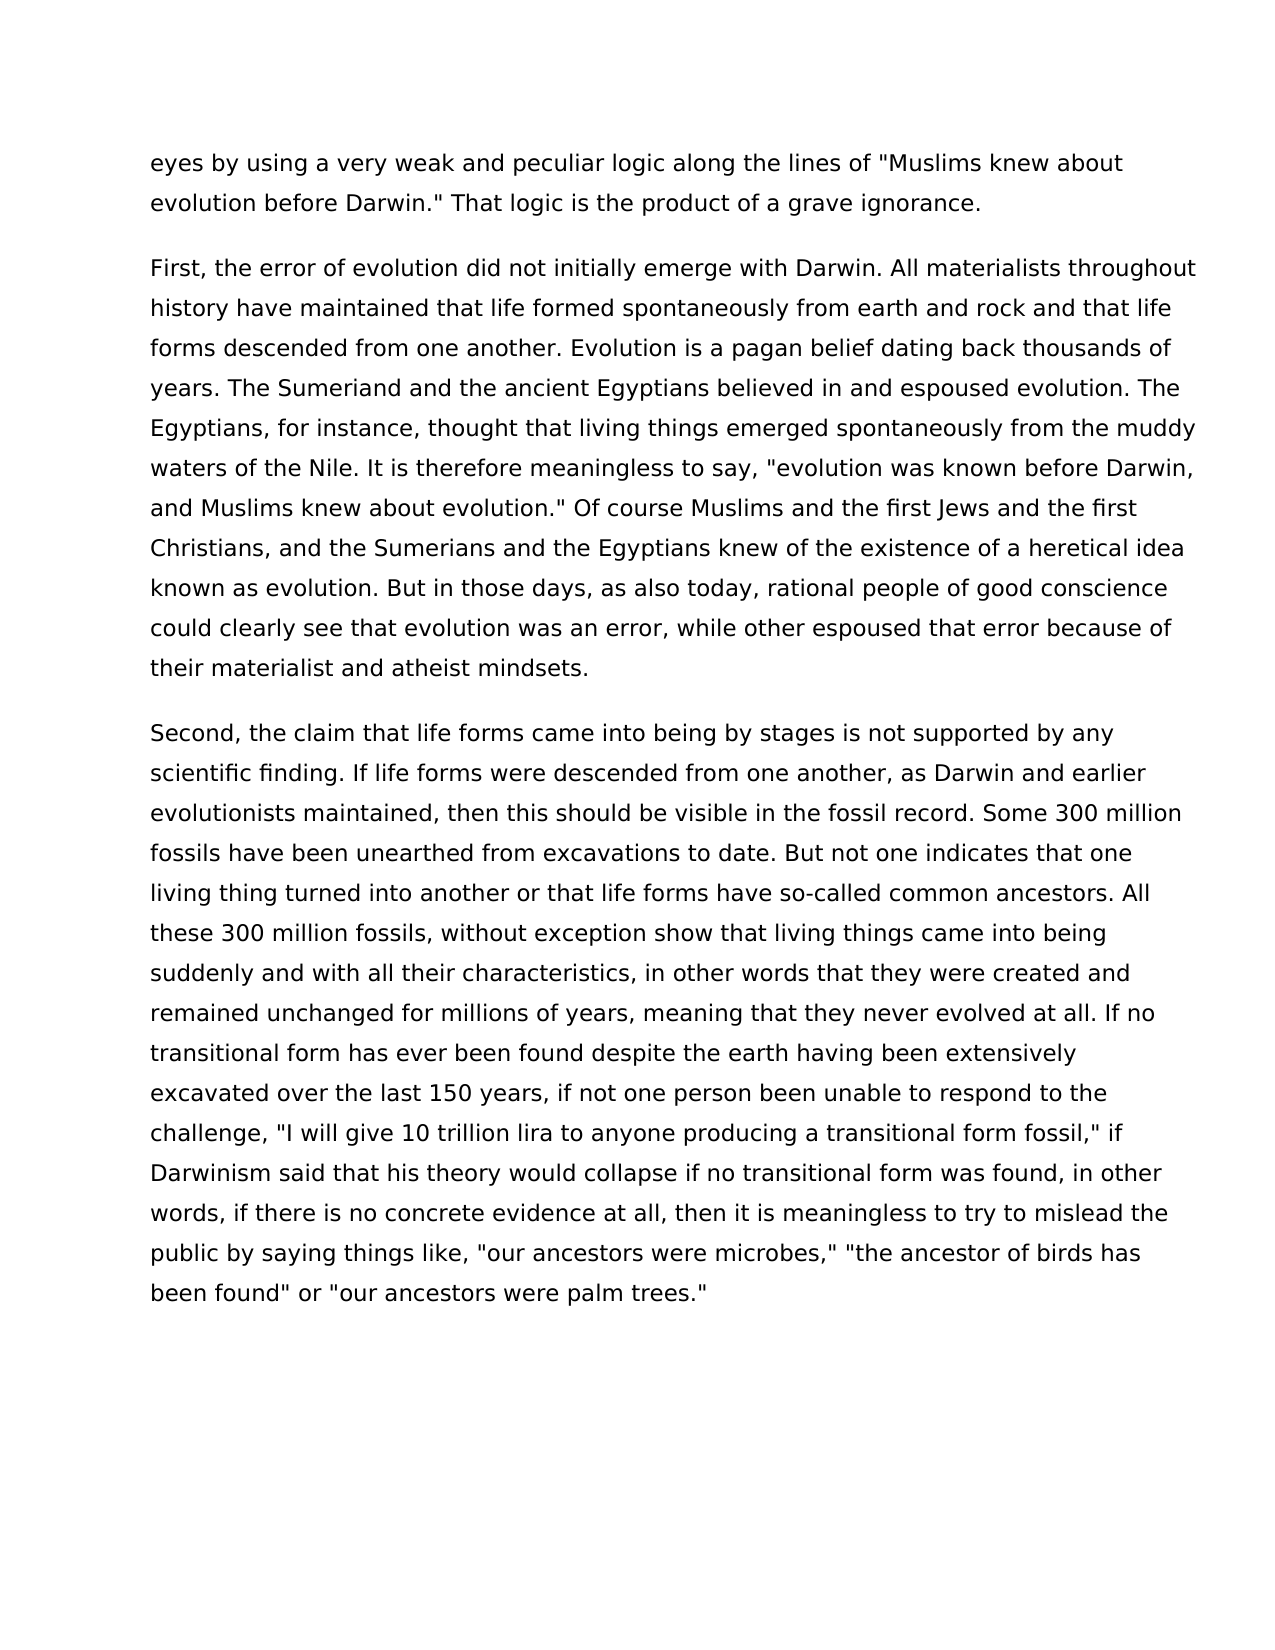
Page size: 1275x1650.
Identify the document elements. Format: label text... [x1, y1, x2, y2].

text Second, the claim that life forms came into being by stages is not supported by any scientific finding. If life forms were descended from one another, as Darwin and earlier evolutionists maintained, then this should be visible in the fossil record. Some 300 million fossils have been unearthed from excavations to date. But not one indicates that one living thing turned into another or that life forms have so-called common ancestors. All these 300 million fossils, without exception show that living things came into being suddenly and with all their characteristics, in other words that they were created and remained unchanged for millions of years, meaning that they never evolved at all. If no transitional form has ever been found despite the earth having been extensively excavated over the last 150 years, if not one person been unable to respond to the challenge, "I will give 10 trillion lira to anyone producing a transitional form fossil," if Darwinism said that his theory would collapse if no transitional form was found, in other words, if there is no concrete evidence at all, then it is meaningless to try to mislead the public by saying things like, "our ancestors were microbes," "the ancestor of birds has been found" or "our ancestors were palm trees." [150, 720, 1200, 1307]
text First, the error of evolution did not initially emerge with Darwin. All materialists throughout history have maintained that life formed spontaneously from earth and rock and that life forms descended from one another. Evolution is a pagan belief dating back thousands of years. The Sumeriand and the ancient Egyptians believed in and espoused evolution. The Egyptians, for instance, thought that living things emerged spontaneously from the muddy waters of the Nile. It is therefore meaningless to say, "evolution was known before Darwin, and Muslims knew about evolution." Of course Muslims and the first Jews and the first Christians, and the Sumerians and the Egyptians knew of the existence of a heretical idea known as evolution. But in those days, as also today, rational people of good conscience could clearly see that evolution was an error, while other espoused that error because of their materialist and atheist mindsets. [150, 255, 1200, 682]
text eyes by using a very weak and peculiar logic along the lines of "Muslims knew about evolution before Darwin." That logic is the product of a grave ignorance. [150, 150, 1200, 217]
